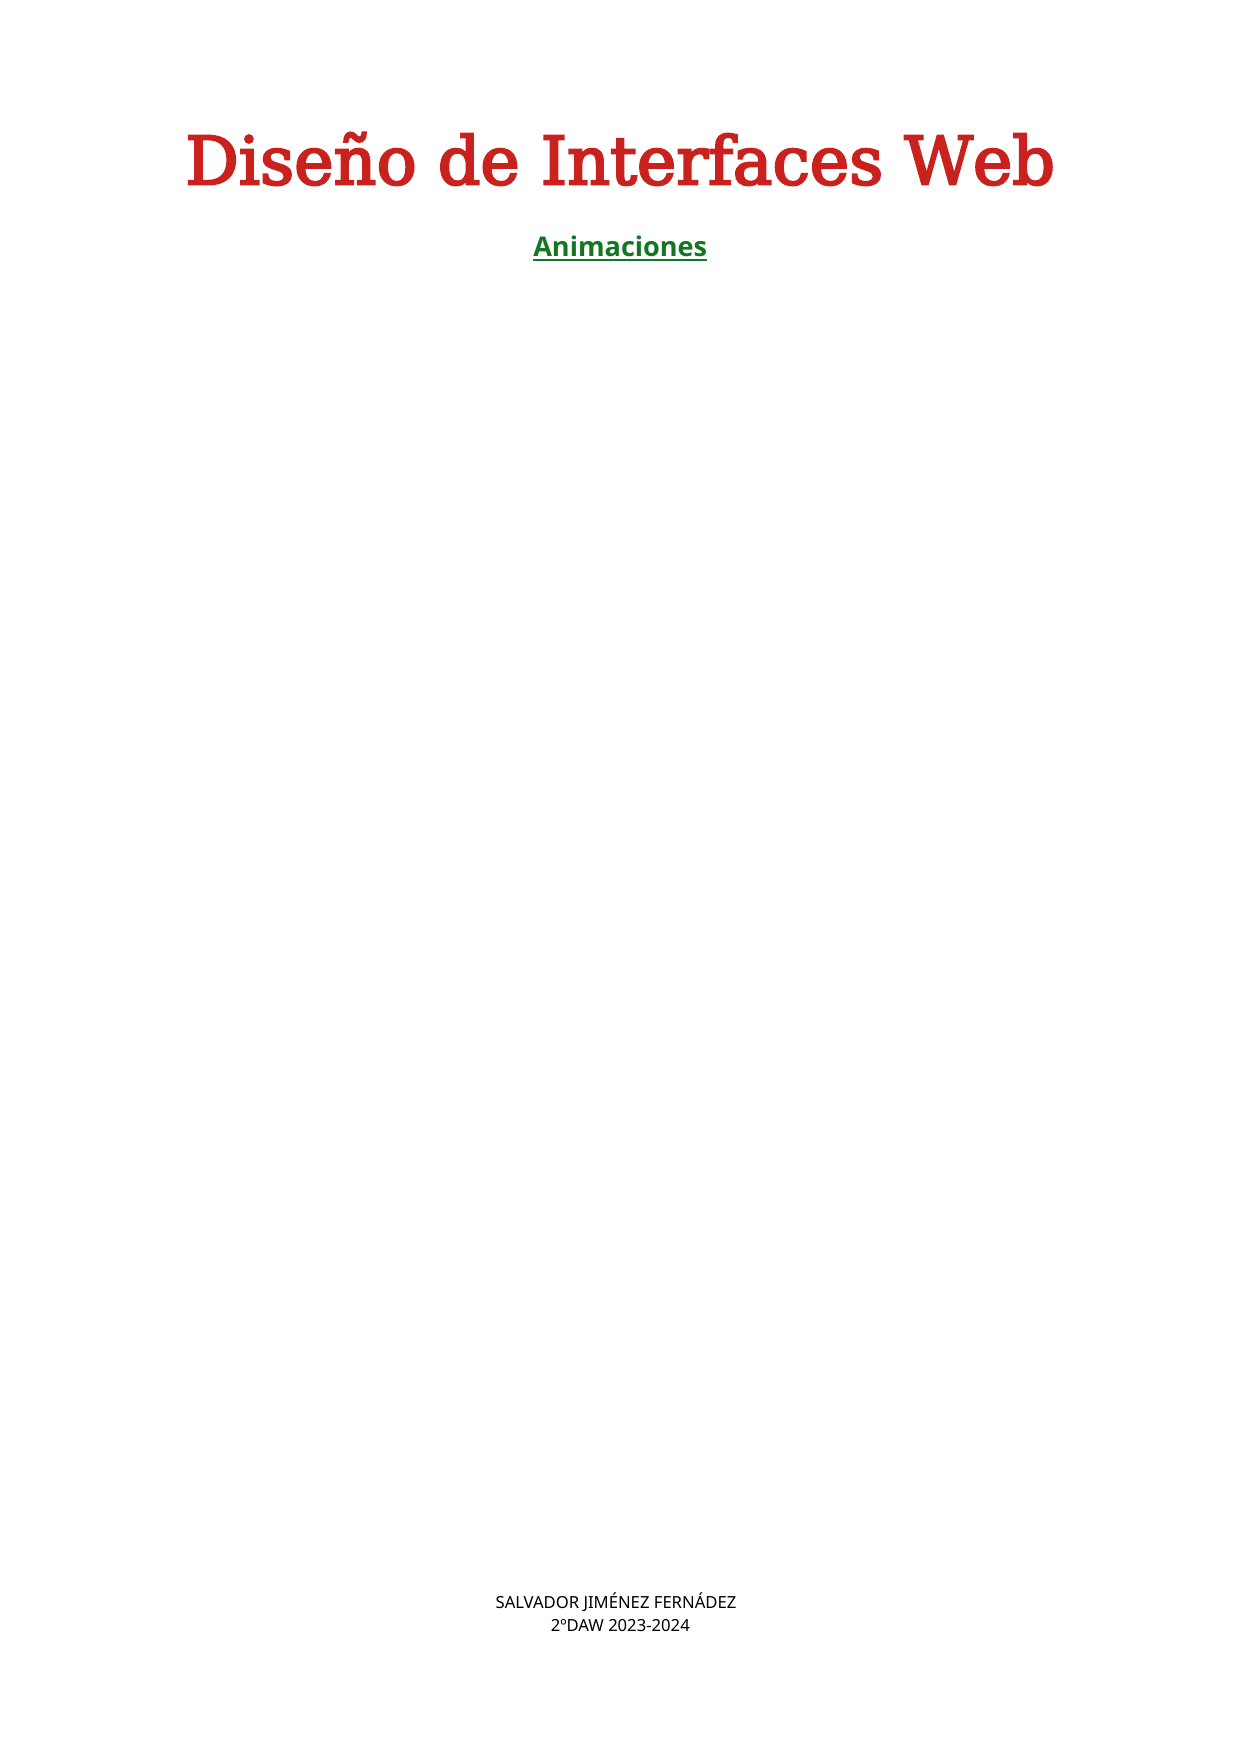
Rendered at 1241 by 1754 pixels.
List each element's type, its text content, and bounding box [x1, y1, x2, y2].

text Animaciones [118, 228, 1122, 264]
